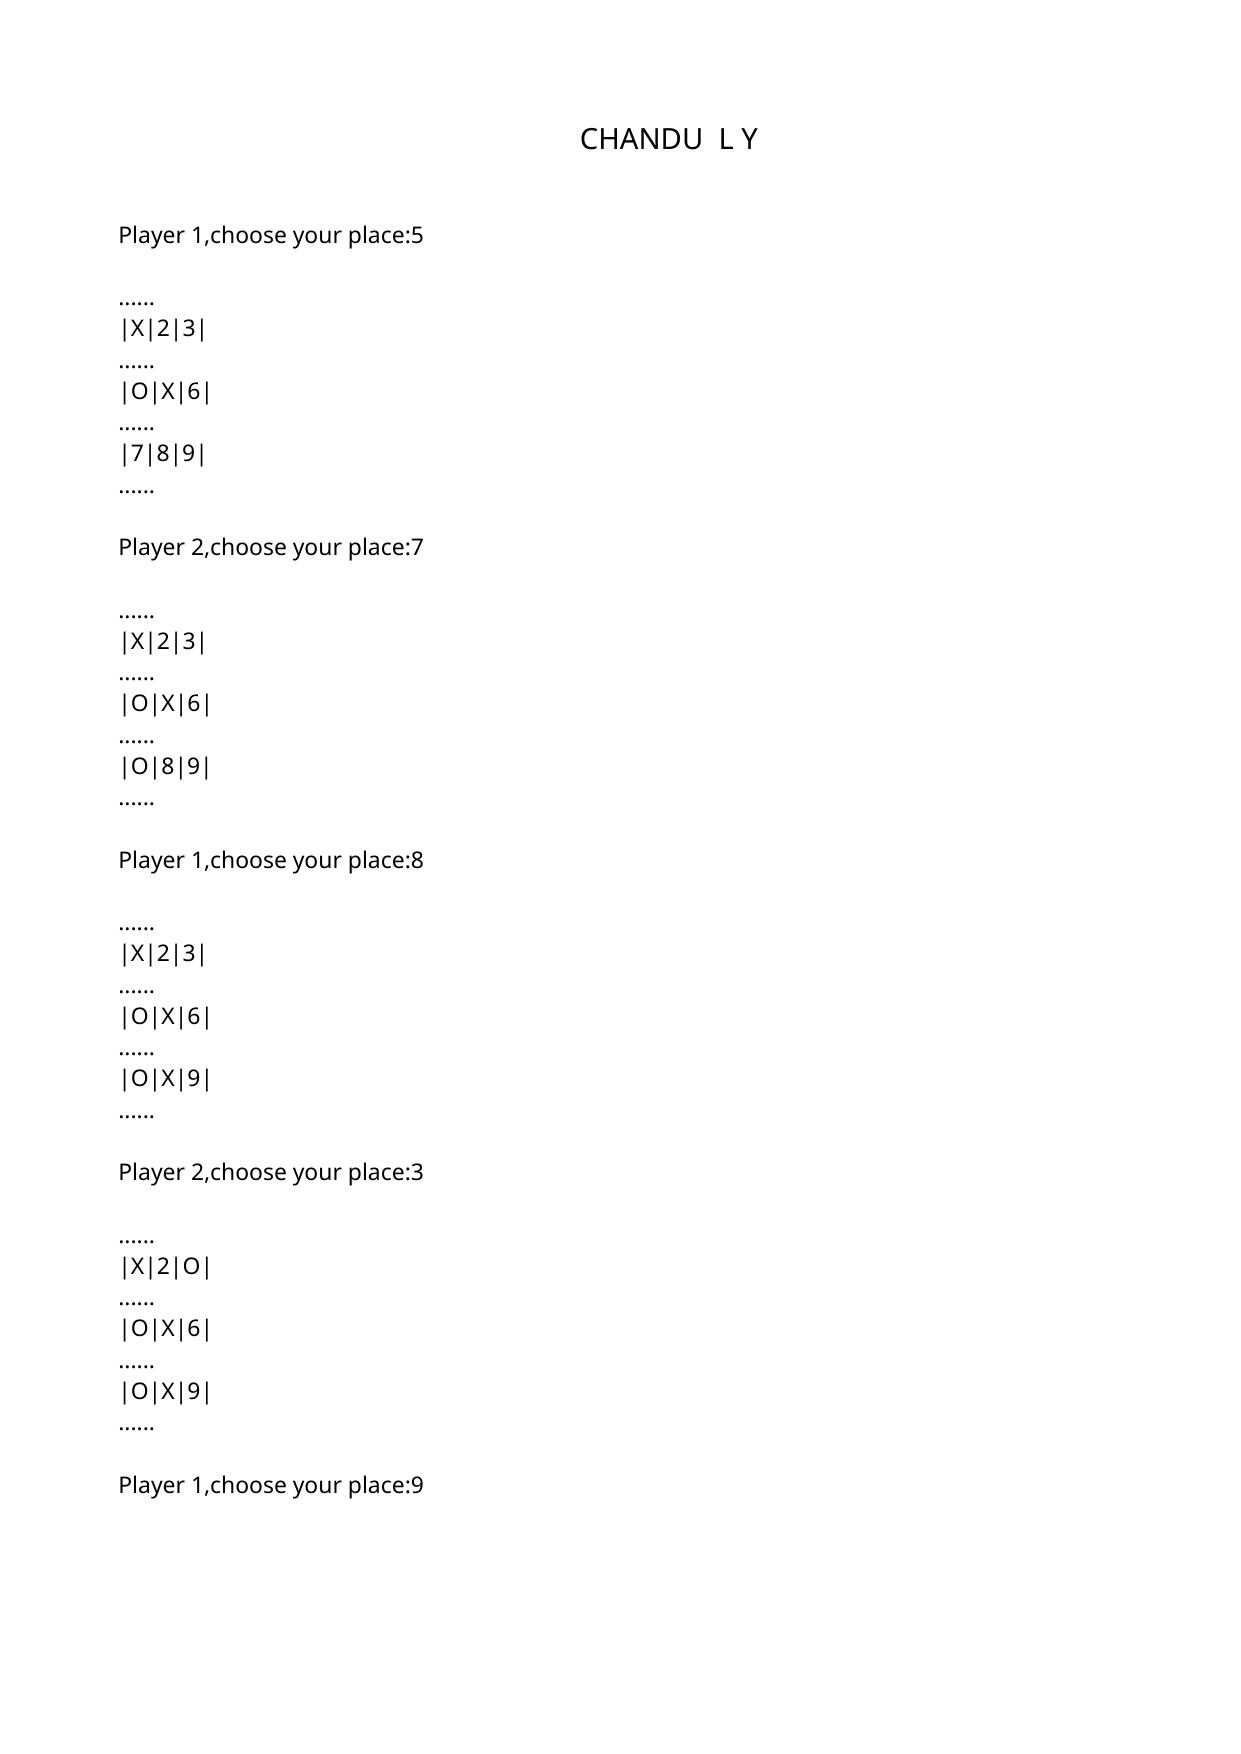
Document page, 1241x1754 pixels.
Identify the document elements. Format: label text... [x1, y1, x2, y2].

text ...... [118, 718, 1122, 750]
text |X|2|3| [118, 937, 1122, 968]
text ...... [118, 781, 1122, 812]
text |O|X|9| [118, 1062, 1122, 1093]
text |O|X|6| [118, 687, 1122, 718]
text ...... [118, 343, 1122, 375]
text ...... [118, 406, 1122, 437]
text |O|X|9| [118, 1375, 1122, 1406]
text Player 1,choose your place:9 [118, 1468, 1122, 1500]
text ...... [118, 468, 1122, 500]
text |X|2|O| [118, 1250, 1122, 1281]
text ...... [118, 1093, 1122, 1125]
text Player 2,choose your place:3 [118, 1156, 1122, 1187]
text ...... [118, 1343, 1122, 1375]
text ...... [118, 281, 1122, 312]
text |O|X|6| [118, 1000, 1122, 1031]
text ...... [118, 1406, 1122, 1437]
text ...... [118, 1218, 1122, 1250]
text Player 2,choose your place:7 [118, 531, 1122, 562]
text ...... [118, 656, 1122, 687]
text |O|8|9| [118, 750, 1122, 781]
text |7|8|9| [118, 437, 1122, 468]
text ...... [118, 593, 1122, 625]
text ...... [118, 1281, 1122, 1312]
text ...... [118, 1031, 1122, 1062]
text |O|X|6| [118, 375, 1122, 406]
text Player 1,choose your place:5 [118, 218, 1122, 250]
text ...... [118, 968, 1122, 1000]
text |X|2|3| [118, 312, 1122, 343]
text |X|2|3| [118, 625, 1122, 656]
text ...... [118, 906, 1122, 937]
text Player 1,choose your place:8 [118, 843, 1122, 875]
text |O|X|6| [118, 1312, 1122, 1343]
